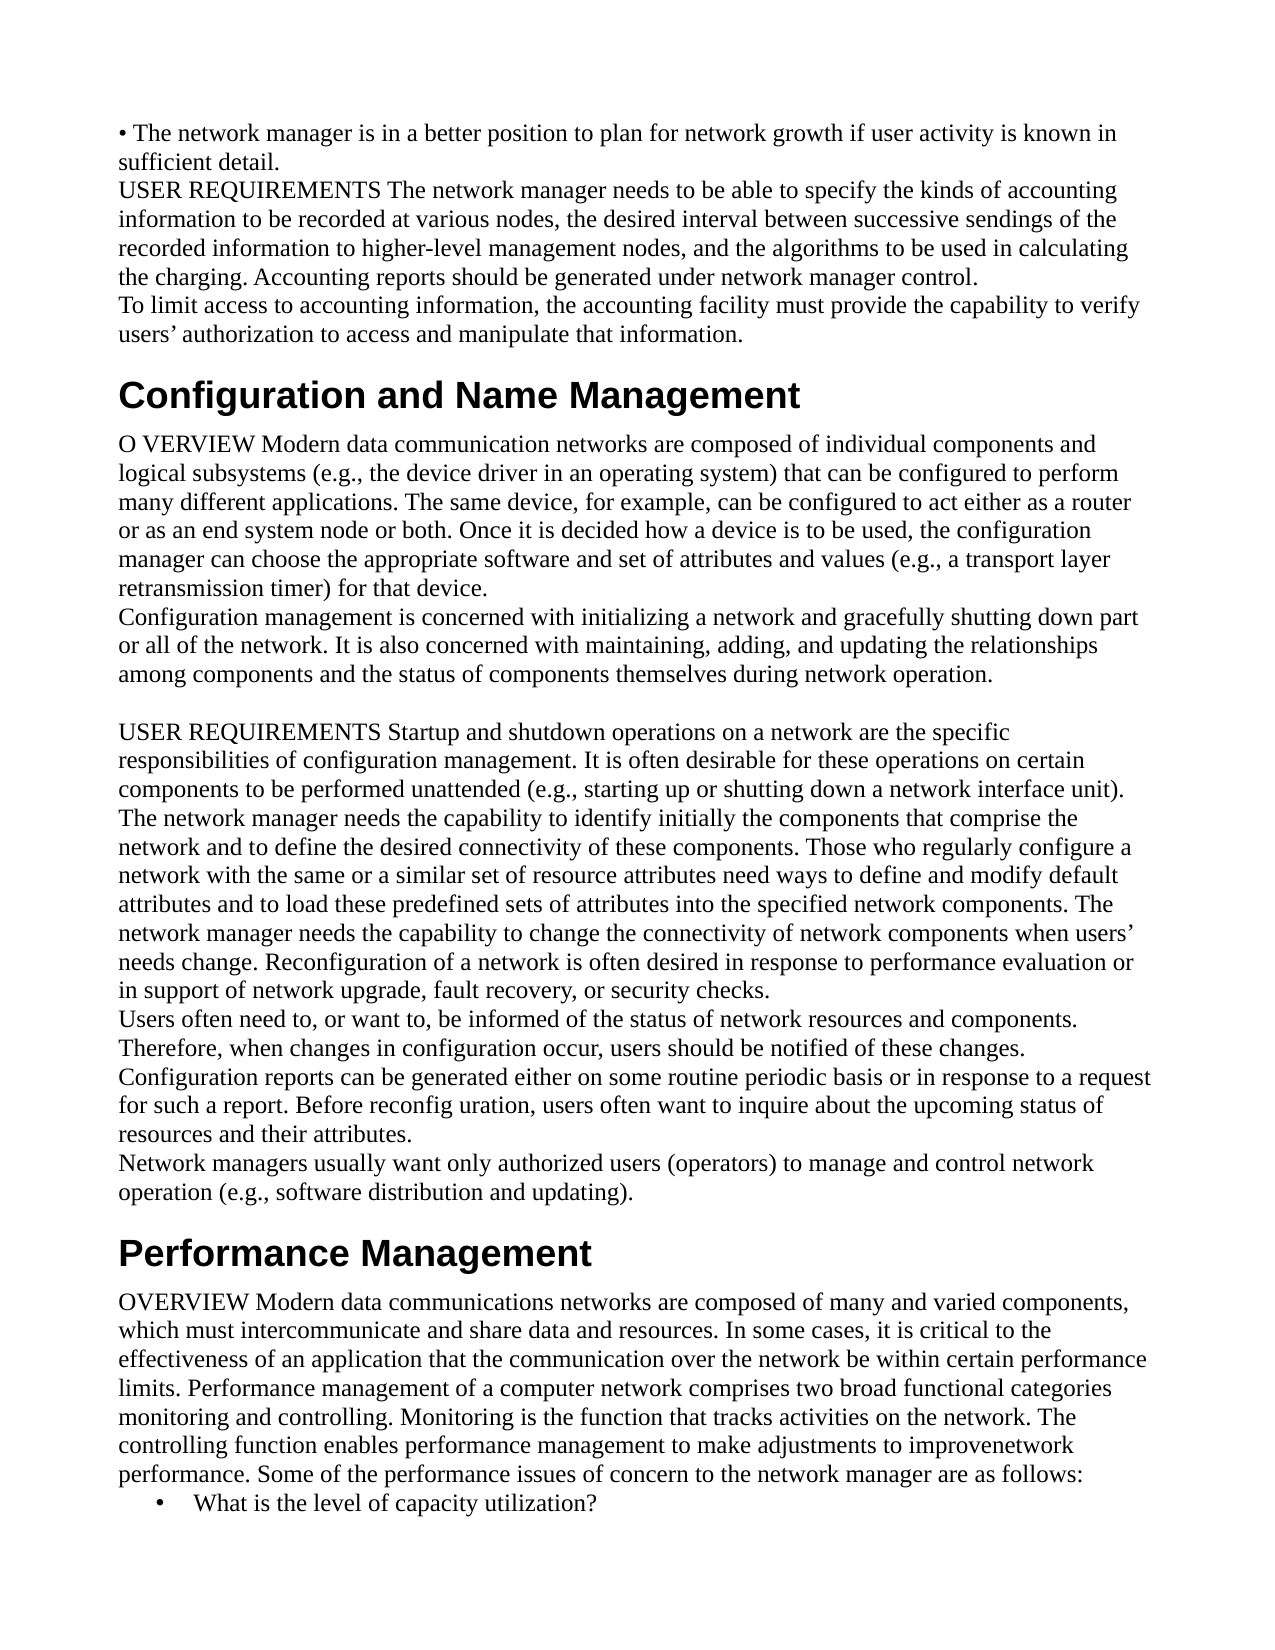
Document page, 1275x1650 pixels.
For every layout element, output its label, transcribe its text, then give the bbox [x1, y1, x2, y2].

subtitle Performance Management [118, 1231, 1157, 1274]
text Users often need to, or want to, be informed of the status of network resources and components. Therefore, when changes in configuration occur, users should be notified of these changes. Configuration reports can be generated either on some routine periodic basis or in response to a request for such a report. Before reconfig uration, users often want to inquire about the upcoming status of resources and their attributes. [118, 1004, 1157, 1148]
text • The network manager is in a better position to plan for network growth if user activity is known in sufficient detail. [118, 118, 1157, 176]
subtitle Configuration and Name Management [118, 373, 1157, 417]
text Configuration management is concerned with initializing a network and gracefully shutting down part or all of the network. It is also concerned with maintaining, adding, and updating the relationships among components and the status of components themselves during network operation. [118, 602, 1157, 688]
text OVERVIEW Modern data communications networks are composed of many and varied components, which must intercommunicate and share data and resources. In some cases, it is critical to the effectiveness of an application that the communication over the network be within certain performance limits. Performance management of a computer network comprises two broad functional categories monitoring and controlling. Monitoring is the function that tracks activities on the network. The controlling function enables performance management to make adjustments to improvenetwork performance. Some of the performance issues of concern to the network manager are as follows: [118, 1287, 1157, 1488]
text USER REQUIREMENTS The network manager needs to be able to specify the kinds of accounting information to be recorded at various nodes, the desired interval between successive sendings of the recorded information to higher-level management nodes, and the algorithms to be used in calculating the charging. Accounting reports should be generated under network manager control. [118, 176, 1157, 291]
text O VERVIEW Modern data communication networks are composed of individual components and logical subsystems (e.g., the device driver in an operating system) that can be configured to perform many different applications. The same device, for example, can be configured to act either as a router or as an end system node or both. Once it is decided how a device is to be used, the configuration manager can choose the appropriate software and set of attributes and values (e.g., a transport layer retransmission timer) for that device. [118, 429, 1157, 602]
text To limit access to accounting information, the accounting facility must provide the capability to verify users’ authorization to access and manipulate that information. [118, 291, 1157, 348]
text Network managers usually want only authorized users (operators) to manage and control network operation (e.g., software distribution and updating). [118, 1148, 1157, 1206]
list What is the level of capacity utilization? [156, 1488, 1157, 1517]
text USER REQUIREMENTS Startup and shutdown operations on a network are the specific responsibilities of configuration management. It is often desirable for these operations on certain components to be performed unattended (e.g., starting up or shutting down a network interface unit). The network manager needs the capability to identify initially the components that comprise the network and to define the desired connectivity of these components. Those who regularly configure a network with the same or a similar set of resource attributes need ways to define and modify default attributes and to load these predefined sets of attributes into the specified network components. The network manager needs the capability to change the connectivity of network components when users’ needs change. Reconfiguration of a network is often desired in response to performance evaluation or in support of network upgrade, fault recovery, or security checks. [118, 717, 1157, 1004]
